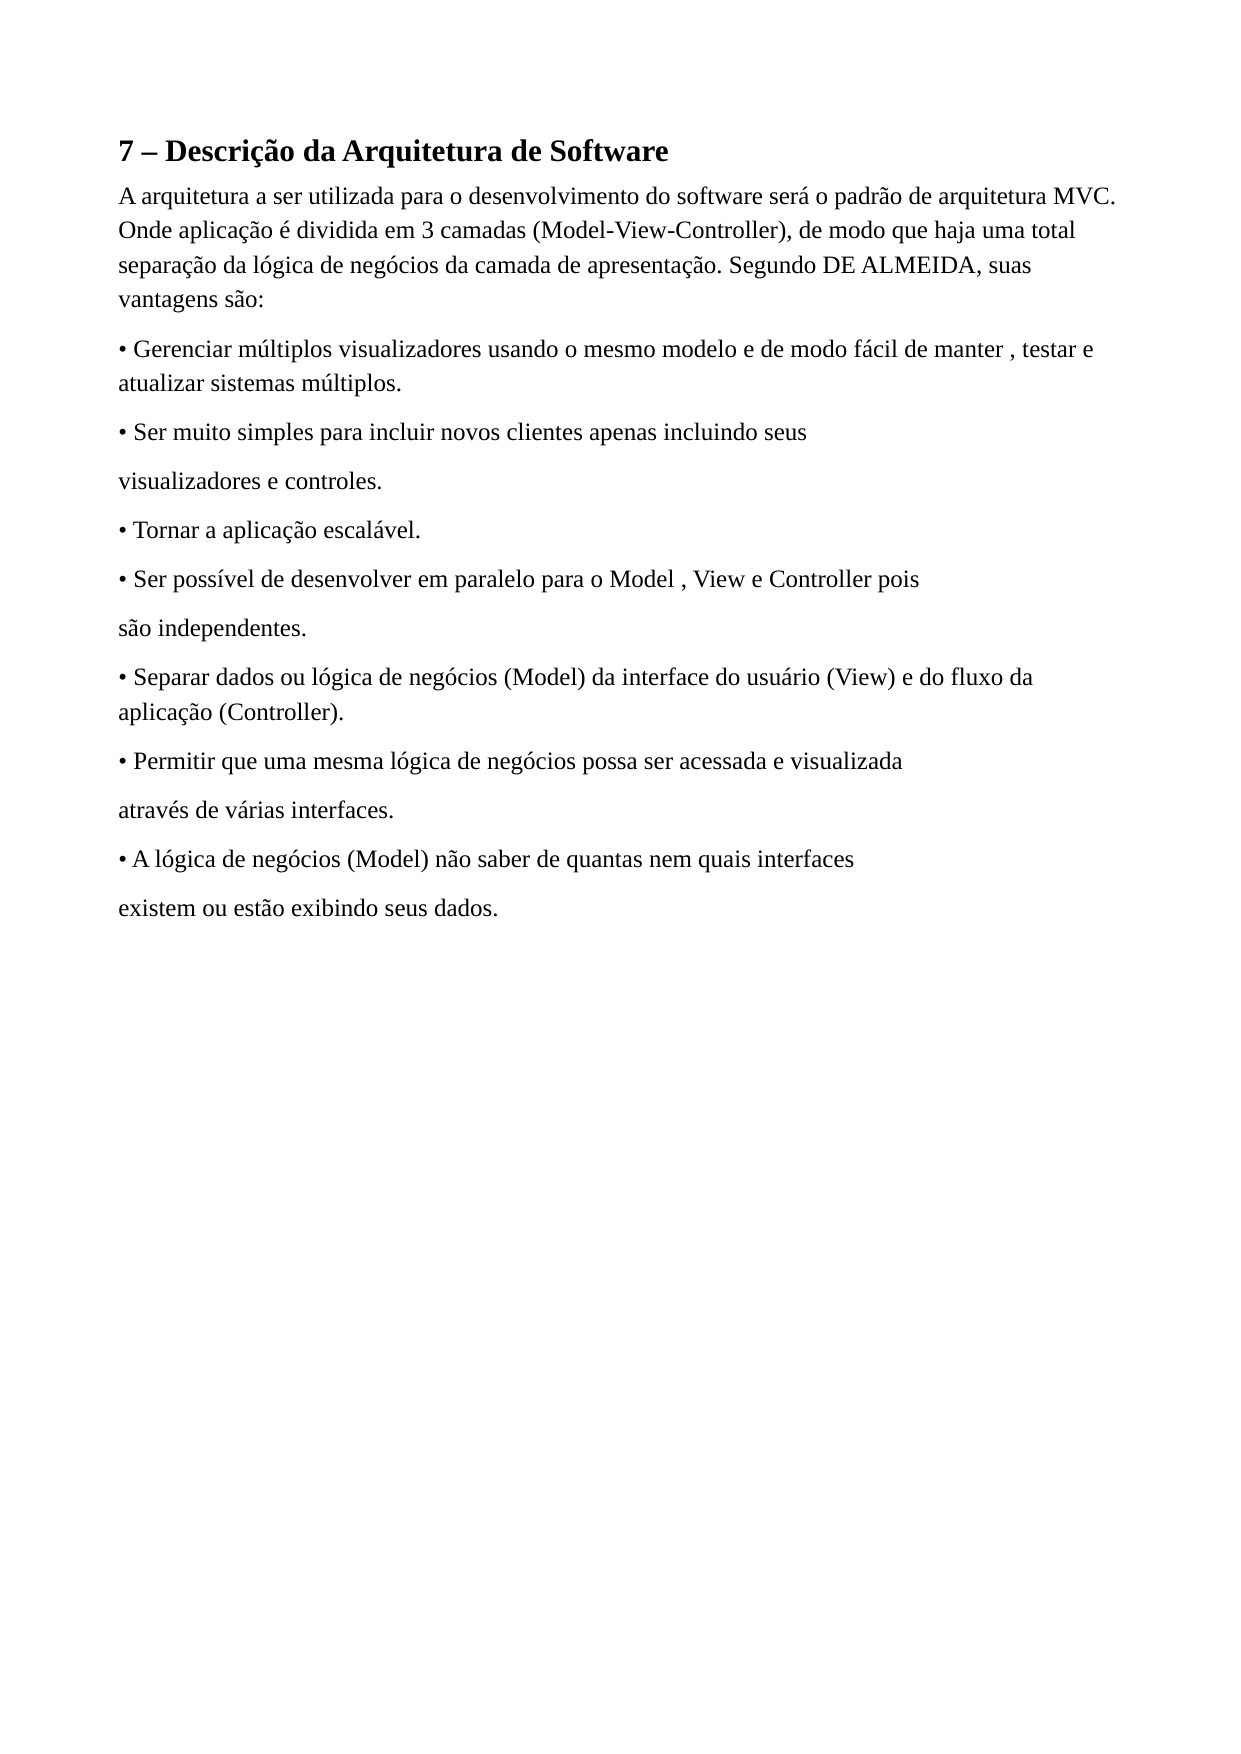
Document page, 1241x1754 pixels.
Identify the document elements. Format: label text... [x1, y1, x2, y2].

text visualizadores e controles. [118, 466, 1122, 495]
text existem ou estão exibindo seus dados. [118, 893, 1122, 922]
text • Gerenciar múltiplos visualizadores usando o mesmo modelo e de modo fácil de manter , testar e atualizar sistemas múltiplos. [118, 334, 1122, 397]
text • Tornar a aplicação escalável. [118, 515, 1122, 544]
text através de várias interfaces. [118, 795, 1122, 824]
text • A lógica de negócios (Model) não saber de quantas nem quais interfaces [118, 844, 1122, 873]
subtitle 7 – Descrição da Arquitetura de Software [118, 133, 1122, 169]
text são independentes. [118, 613, 1122, 642]
text A arquitetura a ser utilizada para o desenvolvimento do software será o padrão de arquitetura MVC. Onde aplicação é dividida em 3 camadas (Model-View-Controller), de modo que haja uma total separação da lógica de negócios da camada de apresentação. Segundo DE ALMEIDA, suas vantagens são: [118, 181, 1122, 313]
text • Ser muito simples para incluir novos clientes apenas incluindo seus [118, 417, 1122, 446]
text • Separar dados ou lógica de negócios (Model) da interface do usuário (View) e do fluxo da aplicação (Controller). [118, 662, 1122, 726]
text • Permitir que uma mesma lógica de negócios possa ser acessada e visualizada [118, 746, 1122, 775]
text • Ser possível de desenvolver em paralelo para o Model , View e Controller pois [118, 564, 1122, 593]
